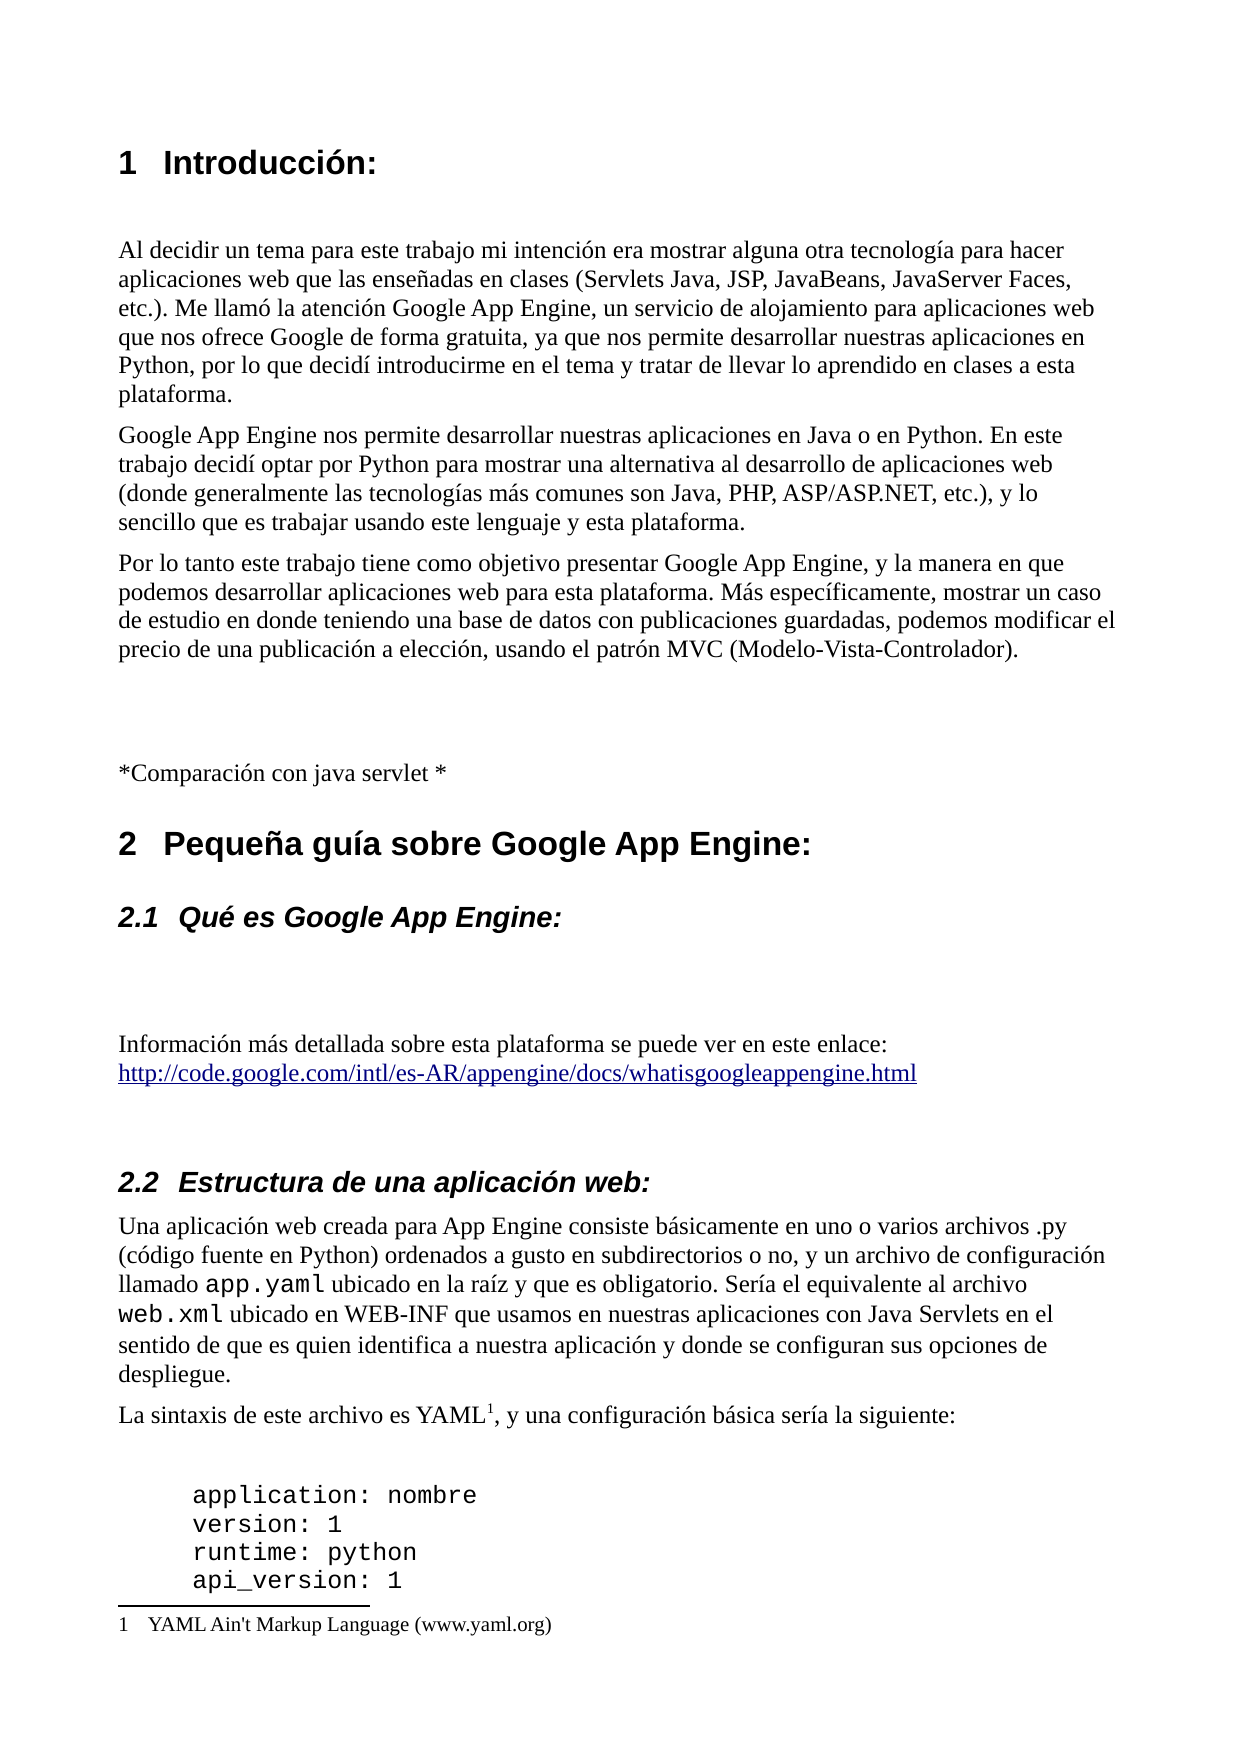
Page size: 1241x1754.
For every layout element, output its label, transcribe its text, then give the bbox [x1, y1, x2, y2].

text Información más detallada sobre esta plataforma se puede ver en este enlace: http://code.google.com/intl/es-AR/appengine/docs/whatisgoogleappengine.html [118, 1029, 1122, 1086]
text La sintaxis de este archivo es YAML, y una configuración básica sería la siguiente: [118, 1400, 1122, 1429]
subtitle Introducción: [118, 143, 1122, 182]
subtitle Pequeña guía sobre Google App Engine: [118, 824, 1122, 863]
text Al decidir un tema para este trabajo mi intención era mostrar alguna otra tecnología para hacer aplicaciones web que las enseñadas en clases (Servlets Java, JSP, JavaBeans, JavaServer Faces, etc.). Me llamó la atención Google App Engine, un servicio de alojamiento para aplicaciones web que nos ofrece Google de forma gratuita, ya que nos permite desarrollar nuestras aplicaciones en Python, por lo que decidí introducirme en el tema y tratar de llevar lo aprendido en clases a esta plataforma. [118, 236, 1122, 408]
text *Comparación con java servlet * [118, 758, 1122, 787]
text Google App Engine nos permite desarrollar nuestras aplicaciones en Java o en Python. En este trabajo decidí optar por Python para mostrar una alternativa al desarrollo de aplicaciones web (donde generalmente las tecnologías más comunes son Java, PHP, ASP/ASP.NET, etc.), y lo sencillo que es trabajar usando este lenguaje y esta plataforma. [118, 421, 1122, 536]
text application: nombre version: 1 runtime: python api_version: 1 [192, 1483, 1122, 1596]
text Una aplicación web creada para App Engine consiste básicamente en uno o varios archivos .py (código fuente en Python) ordenados a gusto en subdirectorios o no, y un archivo de configuración llamado app.yaml ubicado en la raíz y que es obligatorio. Sería el equivalente al archivo web.xml ubicado en WEB-INF que usamos en nuestras aplicaciones con Java Servlets en el sentido de que es quien identifica a nuestra aplicación y donde se configuran sus opciones de despliegue. [118, 1211, 1122, 1388]
text YAML Ain't Markup Language (www.yaml.org) [118, 1612, 1122, 1636]
text Por lo tanto este trabajo tiene como objetivo presentar Google App Engine, y la manera en que podemos desarrollar aplicaciones web para esta plataforma. Más específicamente, mostrar un caso de estudio en donde teniendo una base de datos con publicaciones guardadas, podemos modificar el precio de una publicación a elección, usando el patrón MVC (Modelo-Vista-Controlador). [118, 548, 1122, 663]
subtitle Estructura de una aplicación web: [118, 1165, 1122, 1199]
subtitle Qué es Google App Engine: [118, 900, 1122, 934]
